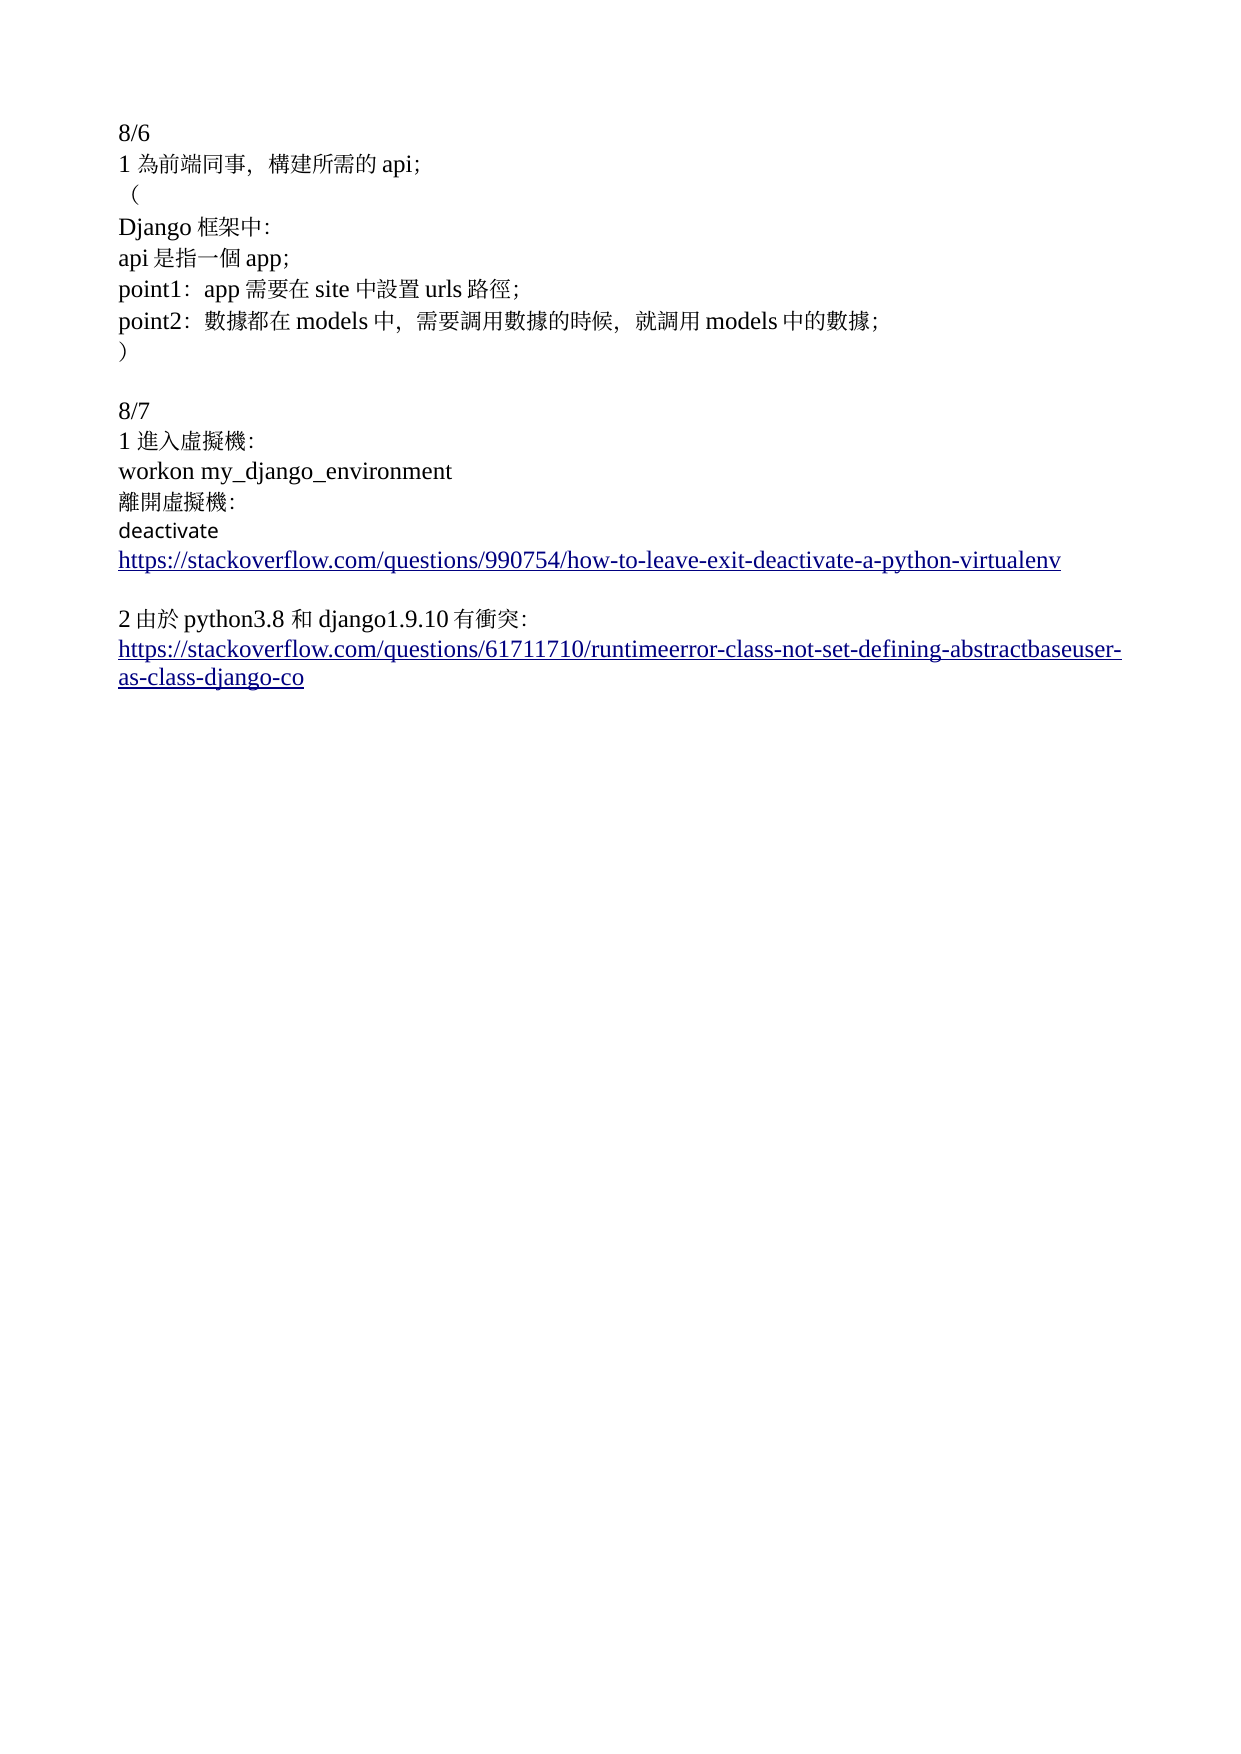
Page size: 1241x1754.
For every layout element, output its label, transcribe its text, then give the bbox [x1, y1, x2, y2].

text as-class-django-co [118, 660, 1122, 691]
text workon my_django_environment [118, 456, 1122, 485]
text point2：數據都在models中，需要調用數據的時候，就調用models中的數據； [118, 304, 1122, 336]
text deactivate [118, 516, 1122, 545]
text Django框架中： [118, 210, 1122, 241]
text 8/6 [118, 118, 1122, 147]
text 離開虛擬機： [118, 485, 1122, 516]
text 8/7 [118, 396, 1122, 424]
text （ [118, 178, 1122, 210]
text point1：app需要在site中設置urls路徑； [118, 273, 1122, 304]
text 2由於python3.8 和 django1.9.10有衝突： [118, 602, 1122, 634]
text api是指一個app； [118, 241, 1122, 273]
text ） [118, 336, 1122, 367]
text https://stackoverflow.com/questions/990754/how-to-leave-exit-deactivate-a-python-virtualenv [118, 545, 1122, 573]
text 1 進入虛擬機： [118, 424, 1122, 456]
text https://stackoverflow.com/questions/61711710/runtimeerror-class-not-set-defining-abstractbaseuser- [118, 634, 1122, 659]
text 1 為前端同事，構建所需的api； [118, 147, 1122, 178]
